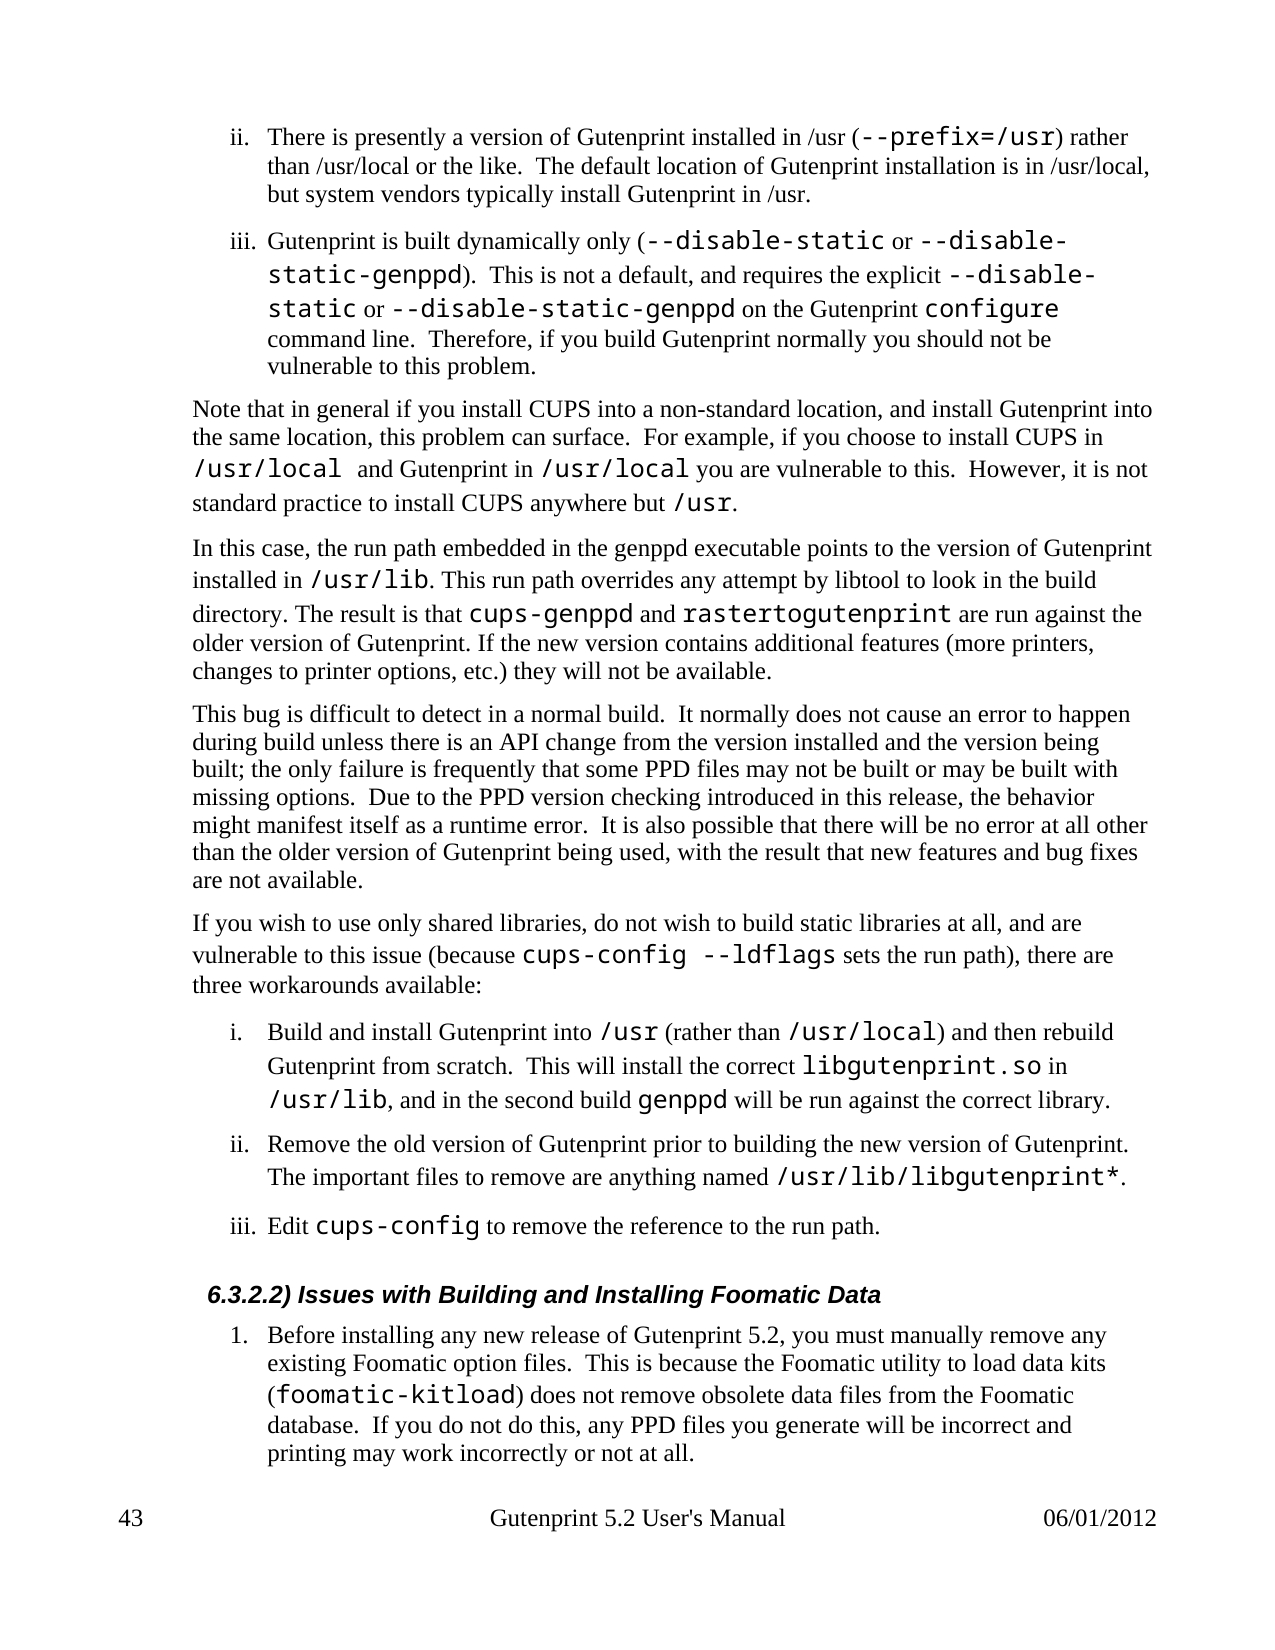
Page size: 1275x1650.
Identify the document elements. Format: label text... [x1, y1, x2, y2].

list Edit cups-config to remove the reference to the run path. [229, 1207, 1157, 1241]
text This bug is difficult to detect in a normal build. It normally does not cause an error to happen during build unless there is an API change from the version installed and the version being built; the only failure is frequently that some PPD files may not be built or may be built with missing options. Due to the PPD version checking introduced in this release, the behavior might manifest itself as a runtime error. It is also possible that there will be no error at all other than the older version of Gutenprint being used, with the result that new features and bug fixes are not available. [192, 700, 1157, 894]
subtitle Issues with Building and Installing Foomatic Data [207, 1281, 1157, 1309]
text In this case, the run path embedded in the genppd executable points to the version of Gutenprint installed in /usr/lib. This run path overrides any attempt by libtool to look in the build directory. The result is that cups-genppd and rastertogutenprint are run against the older version of Gutenprint. If the new version contains additional features (more printers, changes to printer options, etc.) they will not be available. [192, 534, 1157, 685]
list Gutenprint is built dynamically only (--disable-static or --disable-static-genppd). This is not a default, and requires the explicit --disable-static or --disable-static-genppd on the Gutenprint configure command line. Therefore, if you build Gutenprint normally you should not be vulnerable to this problem. [229, 223, 1157, 380]
text If you wish to use only shared libraries, do not wish to build static libraries at all, and are vulnerable to this issue (because cups-config --ldflags sets the run path), there are three workarounds available: [192, 909, 1157, 998]
list Build and install Gutenprint into /usr (rather than /usr/local) and then rebuild Gutenprint from scratch. This will install the correct libgutenprint.so in /usr/lib, and in the second build genppd will be run against the correct library. [229, 1013, 1157, 1116]
list There is presently a version of Gutenprint installed in /usr (--prefix=/usr) rather than /usr/local or the like. The default location of Gutenprint installation is in /usr/local, but system vendors typically install Gutenprint in /usr. [229, 118, 1157, 208]
text Note that in general if you install CUPS into a non-standard location, and install Gutenprint into the same location, this problem can surface. For example, if you choose to install CUPS in /usr/local and Gutenprint in /usr/local you are vulnerable to this. However, it is not standard practice to install CUPS anywhere but /usr. [192, 395, 1157, 519]
list Remove the old version of Gutenprint prior to building the new version of Gutenprint. The important files to remove are anything named /usr/lib/libgutenprint*. [229, 1131, 1157, 1192]
list Before installing any new release of Gutenprint 5.2, you must manually remove any existing Foomatic option files. This is because the Foomatic utility to load data kits (foomatic-kitload) does not remove obsolete data files from the Foomatic database. If you do not do this, any PPD files you generate will be incorrect and printing may work incorrectly or not at all. [229, 1322, 1157, 1467]
